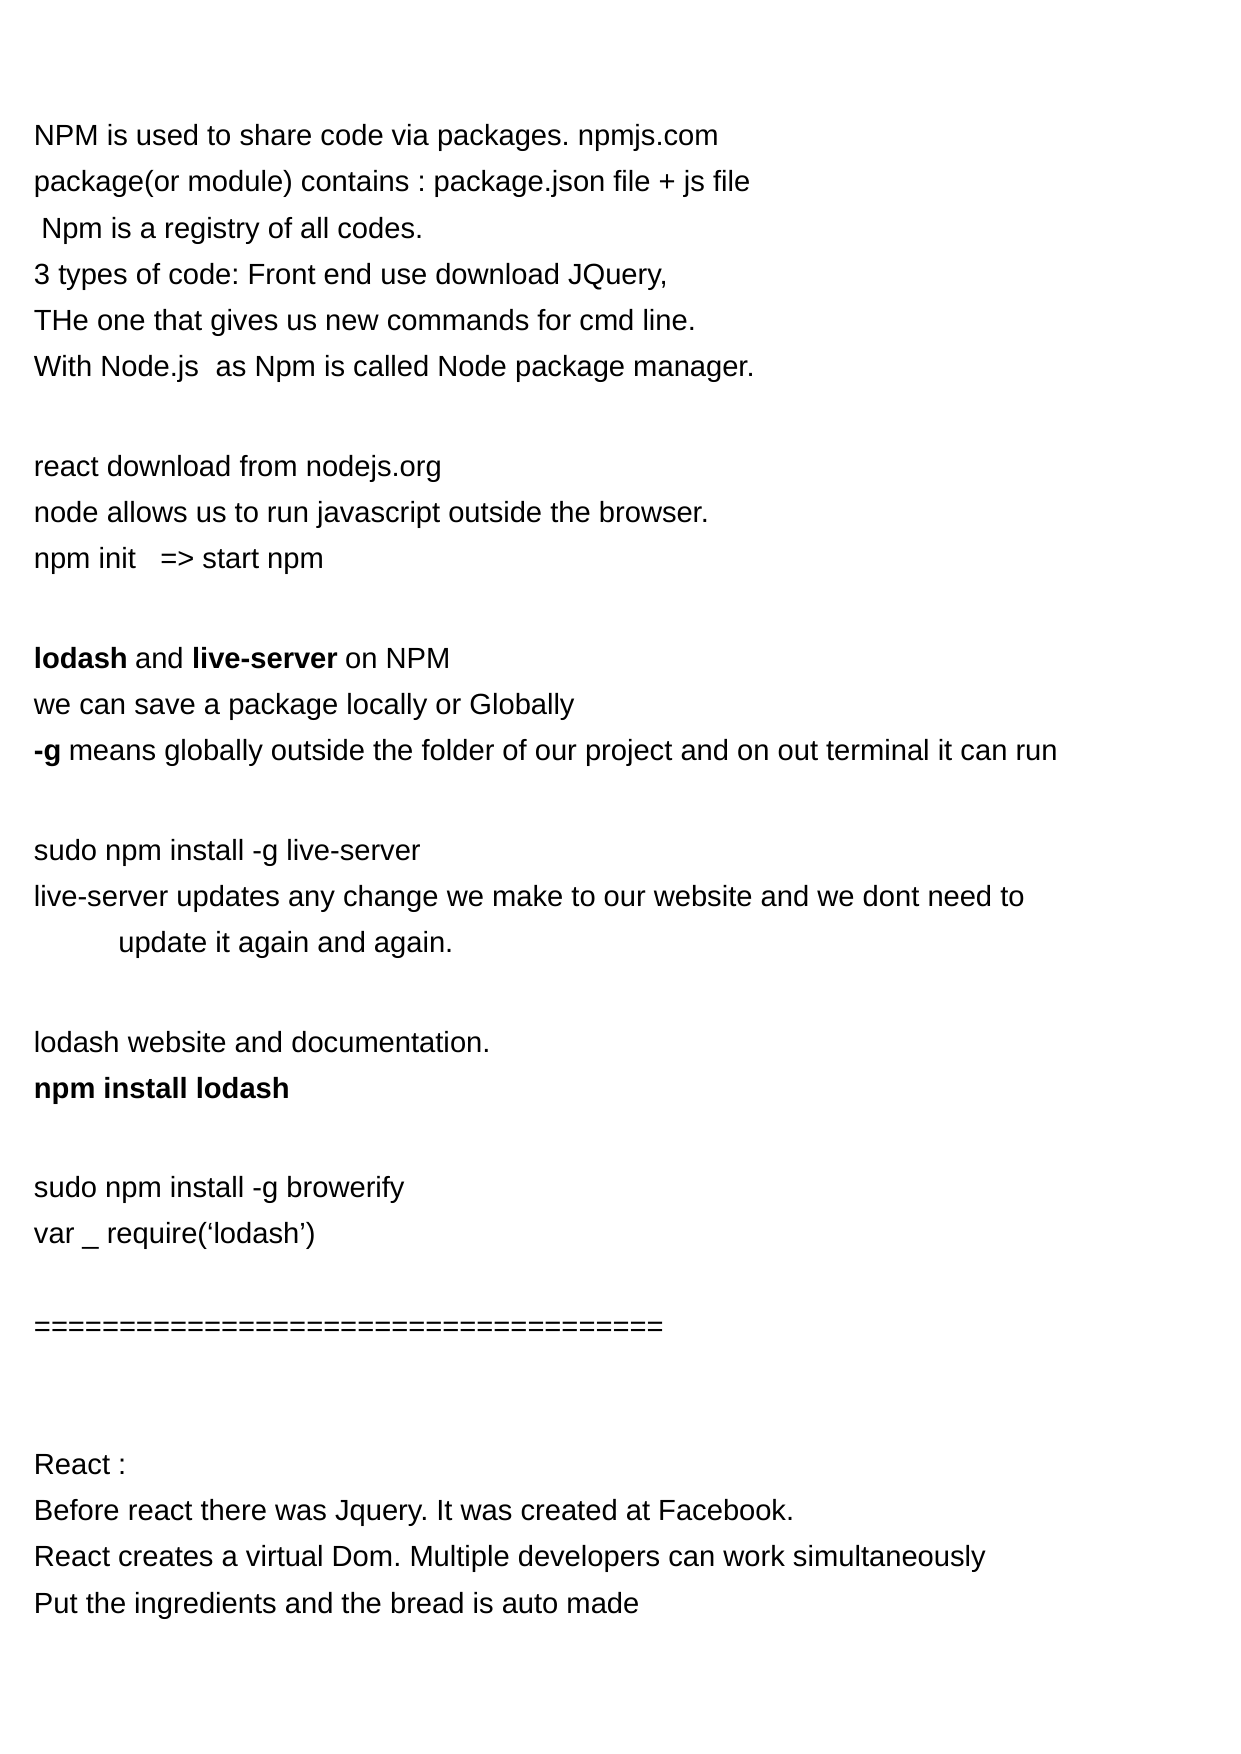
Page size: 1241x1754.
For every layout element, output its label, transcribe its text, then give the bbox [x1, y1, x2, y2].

text sudo npm install -g browerify [34, 1170, 1122, 1204]
text npm init => start npm [34, 541, 1122, 575]
text -g means globally outside the folder of our project and on out terminal it can run [34, 733, 1122, 767]
text we can save a package locally or Globally [34, 687, 1122, 721]
text Npm is a registry of all codes. [34, 211, 1122, 244]
text THe one that gives us new commands for cmd line. [34, 303, 1122, 337]
text NPM is used to share code via packages. npmjs.com [34, 118, 1122, 152]
text With Node.js as Npm is called Node package manager. [34, 349, 1122, 383]
text node allows us to run javascript outside the browser. [34, 495, 1122, 529]
text 3 types of code: Front end use download JQuery, [34, 257, 1122, 291]
text lodash website and documentation. [34, 1025, 1122, 1058]
text lodash and live-server on NPM [34, 641, 1122, 674]
text React : [34, 1447, 1122, 1481]
text sudo npm install -g live-server [34, 833, 1122, 866]
text react download from nodejs.org [34, 449, 1122, 482]
text npm install lodash [34, 1071, 1122, 1104]
text ===================================== [34, 1309, 1122, 1343]
text live-server updates any change we make to our website and we dont need to update it again and again. [34, 879, 1122, 959]
text Put the ingredients and the bread is auto made [34, 1586, 1122, 1619]
text Before react there was Jquery. It was created at Facebook. [34, 1493, 1122, 1527]
text React creates a virtual Dom. Multiple developers can work simultaneously [34, 1539, 1122, 1573]
text var _ require(‘lodash’) [34, 1217, 1122, 1250]
text package(or module) contains : package.json file + js file [34, 164, 1122, 198]
